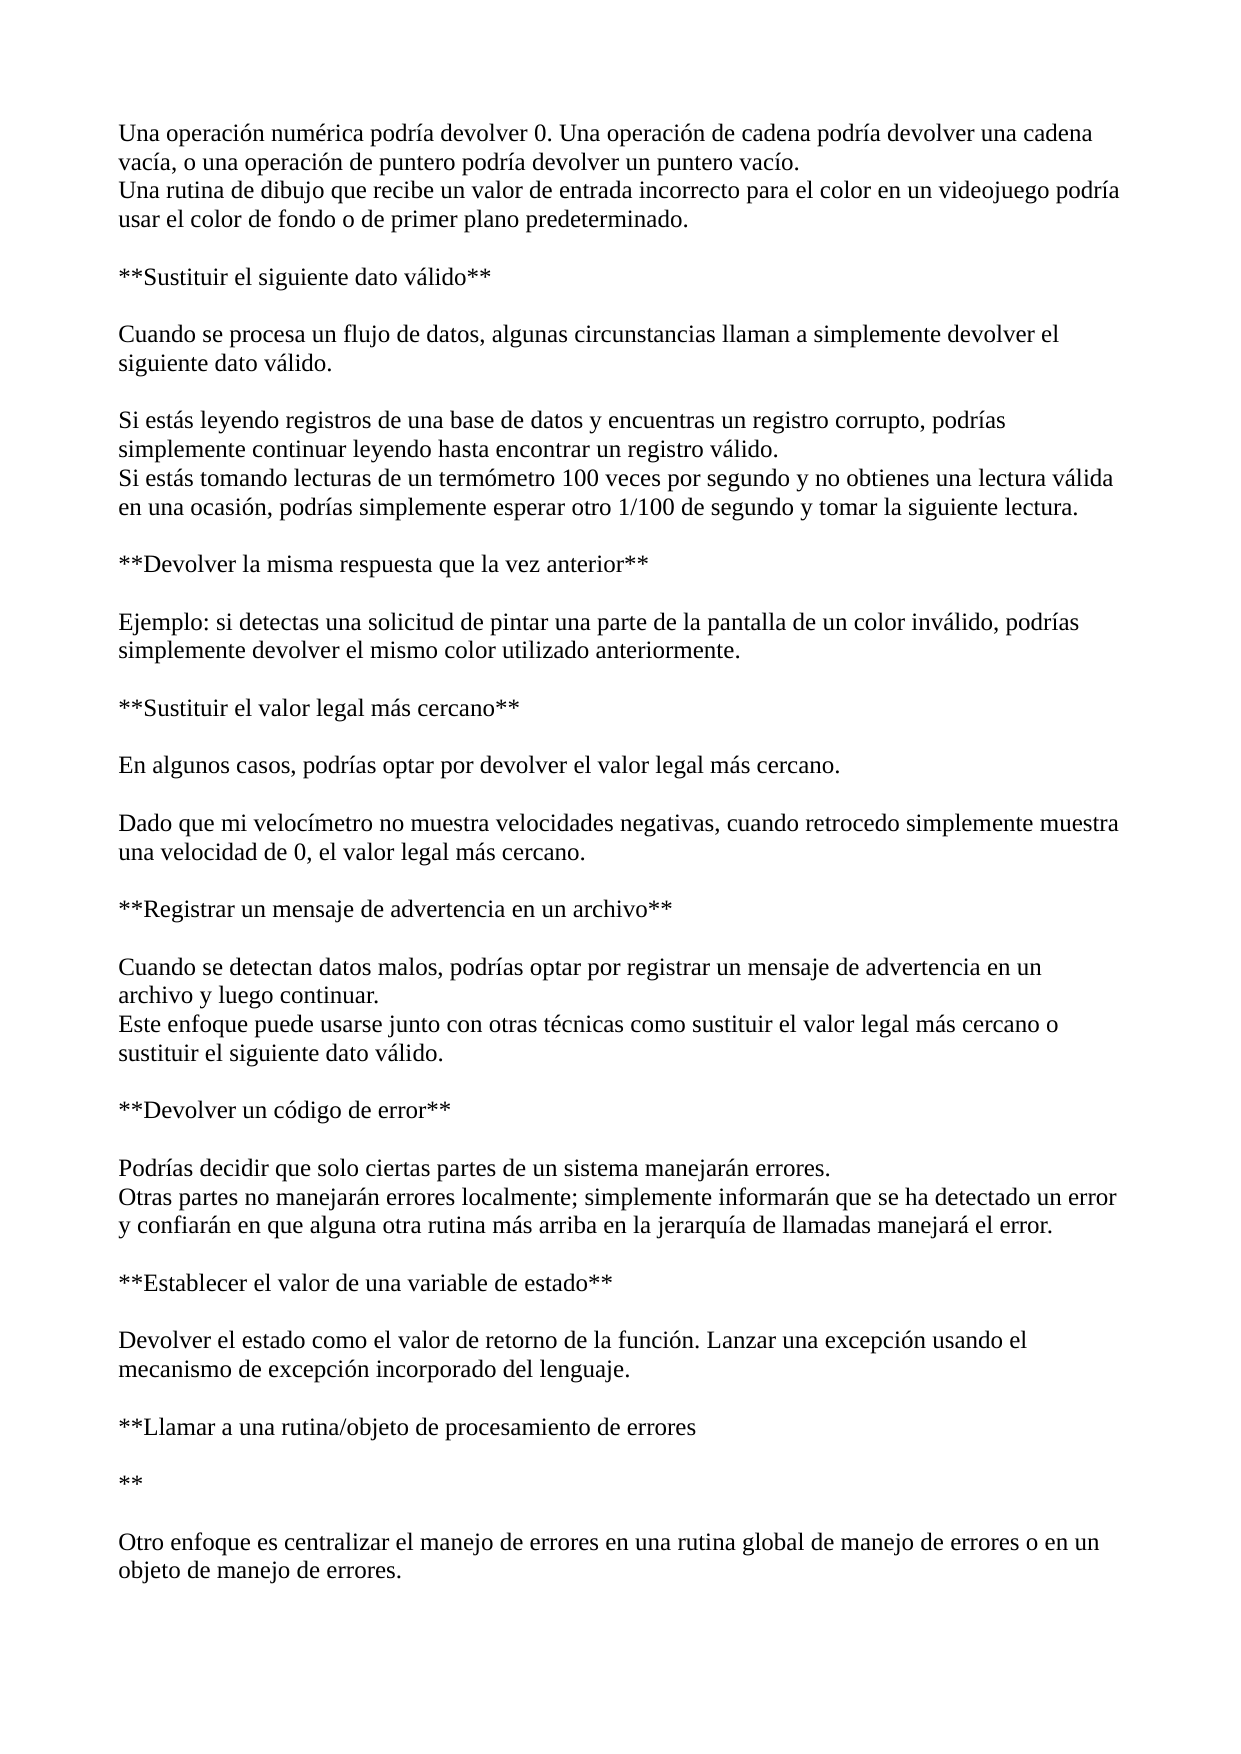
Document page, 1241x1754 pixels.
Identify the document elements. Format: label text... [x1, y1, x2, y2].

text Otras partes no manejarán errores localmente; simplemente informarán que se ha detectado un error y confiarán en que alguna otra rutina más arriba en la jerarquía de llamadas manejará el error. [118, 1182, 1122, 1239]
text **Establecer el valor de una variable de estado** [118, 1268, 1122, 1297]
text **Sustituir el valor legal más cercano** [118, 693, 1122, 722]
text Dado que mi velocímetro no muestra velocidades negativas, cuando retrocedo simplemente muestra una velocidad de 0, el valor legal más cercano. [118, 808, 1122, 866]
text Si estás leyendo registros de una base de datos y encuentras un registro corrupto, podrías simplemente continuar leyendo hasta encontrar un registro válido. [118, 406, 1122, 463]
text **Sustituir el siguiente dato válido** [118, 262, 1122, 291]
text Cuando se detectan datos malos, podrías optar por registrar un mensaje de advertencia en un archivo y luego continuar. [118, 952, 1122, 1009]
text Podrías decidir que solo ciertas partes de un sistema manejarán errores. [118, 1153, 1122, 1182]
text Ejemplo: si detectas una solicitud de pintar una parte de la pantalla de un color inválido, podrías simplemente devolver el mismo color utilizado anteriormente. [118, 607, 1122, 664]
text Si estás tomando lecturas de un termómetro 100 veces por segundo y no obtienes una lectura válida en una ocasión, podrías simplemente esperar otro 1/100 de segundo y tomar la siguiente lectura. [118, 463, 1122, 521]
text **Devolver la misma respuesta que la vez anterior** [118, 549, 1122, 578]
text **Devolver un código de error** [118, 1096, 1122, 1124]
text ** [118, 1469, 1122, 1498]
text Una rutina de dibujo que recibe un valor de entrada incorrecto para el color en un videojuego podría usar el color de fondo o de primer plano predeterminado. [118, 176, 1122, 233]
text Una operación numérica podría devolver 0. Una operación de cadena podría devolver una cadena vacía, o una operación de puntero podría devolver un puntero vacío. [118, 118, 1122, 176]
text Cuando se procesa un flujo de datos, algunas circunstancias llaman a simplemente devolver el siguiente dato válido. [118, 319, 1122, 377]
text Otro enfoque es centralizar el manejo de errores en una rutina global de manejo de errores o en un objeto de manejo de errores. [118, 1527, 1122, 1584]
text Devolver el estado como el valor de retorno de la función. Lanzar una excepción usando el mecanismo de excepción incorporado del lenguaje. [118, 1326, 1122, 1383]
text **Registrar un mensaje de advertencia en un archivo** [118, 894, 1122, 923]
text En algunos casos, podrías optar por devolver el valor legal más cercano. [118, 751, 1122, 779]
text Este enfoque puede usarse junto con otras técnicas como sustituir el valor legal más cercano o sustituir el siguiente dato válido. [118, 1009, 1122, 1067]
text **Llamar a una rutina/objeto de procesamiento de errores [118, 1412, 1122, 1441]
